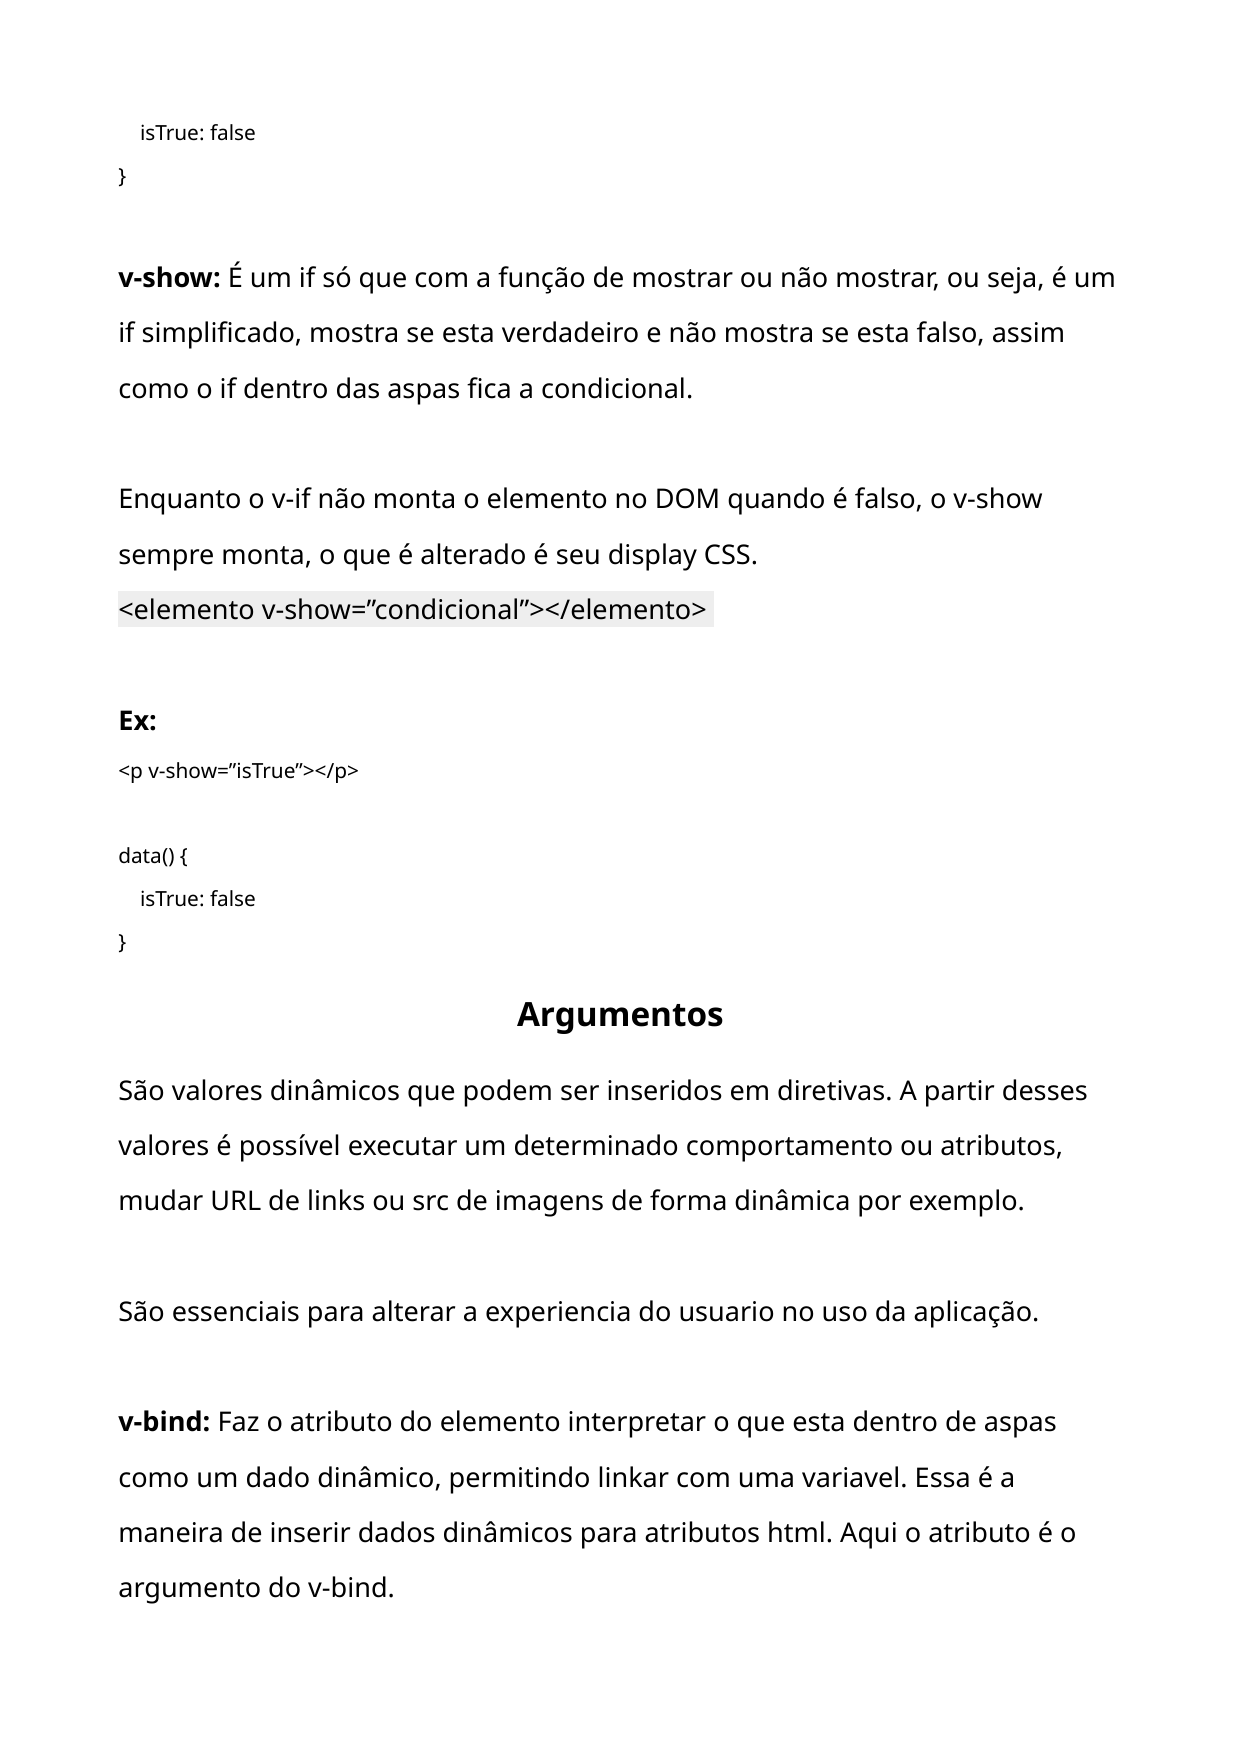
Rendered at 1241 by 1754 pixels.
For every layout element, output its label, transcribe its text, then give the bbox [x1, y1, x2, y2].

text } [118, 161, 1122, 189]
text <elemento v-show=”condicional”></elemento> [118, 591, 1122, 627]
text Ex: [118, 701, 1122, 738]
text v-show: É um if só que com a função de mostrar ou não mostrar, ou seja, é um if simplificado, mostra se esta verdadeiro e não mostra se esta falso, assim como o if dentro das aspas fica a condicional. [118, 259, 1122, 406]
text <p v-show=”isTrue”></p> [118, 756, 1122, 785]
text São valores dinâmicos que podem ser inseridos em diretivas. A partir desses valores é possível executar um determinado comportamento ou atributos, mudar URL de links ou src de imagens de forma dinâmica por exemplo. [118, 1071, 1122, 1218]
text Enquanto o v-if não monta o elemento no DOM quando é falso, o v-show sempre monta, o que é alterado é seu display CSS. [118, 480, 1122, 572]
text v-bind: Faz o atributo do elemento interpretar o que esta dentro de aspas como um dado dinâmico, permitindo linkar com uma variavel. Essa é a maneira de inserir dados dinâmicos para atributos html. Aqui o atributo é o argumento do v-bind. [118, 1403, 1122, 1606]
text data() { [118, 842, 1122, 870]
subtitle Argumentos [118, 990, 1122, 1036]
text isTrue: false [118, 884, 1122, 913]
text } [118, 927, 1122, 955]
text São essenciais para alterar a experiencia do usuario no uso da aplicação. [118, 1292, 1122, 1329]
text isTrue: false [118, 118, 1122, 147]
